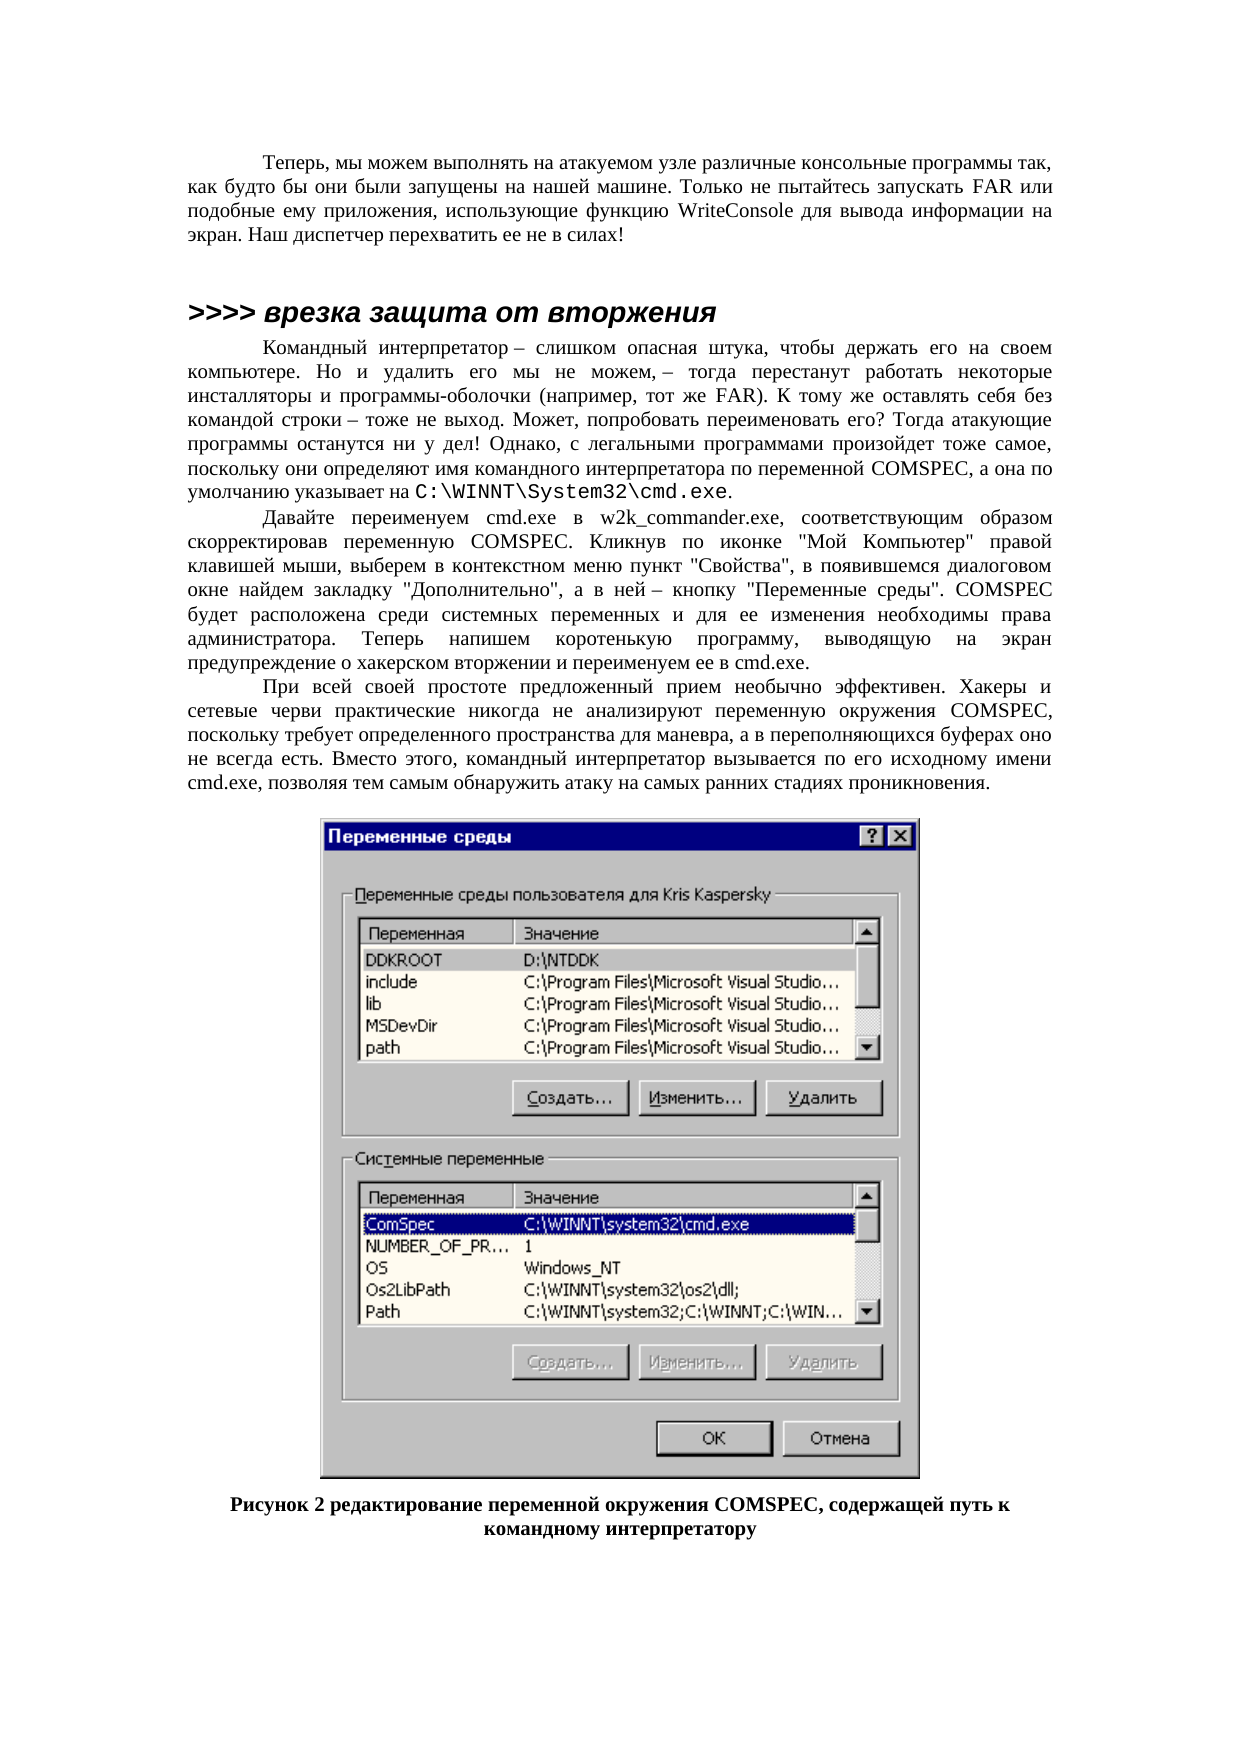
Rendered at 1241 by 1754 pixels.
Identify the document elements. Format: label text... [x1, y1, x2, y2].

picture [320, 818, 920, 1479]
text При всей своей простоте предложенный прием необычно эффективен. Хакеры и сетевые черви практические никогда не анализируют переменную окружения COMSPEC, поскольку требует определенного пространства для маневра, а в переполняющихся буферах оно не всегда есть. Вместо этого, командный интерпретатор вызывается по его исходному имени cmd.exe, позволяя тем самым обнаружить атаку на самых ранних стадиях проникновения. [187, 674, 1053, 794]
text Давайте переименуем cmd.exe в w2k_commander.exe, соответствующим образом скорректировав переменную COMSPEC. Кликнув по иконке "Мой Компьютер" правой клавишей мыши, выберем в контекстном меню пункт "Свойства", в появившемся диалоговом окне найдем закладку "Дополнительно", а в ней – кнопку "Переменные среды". COMSPEC будет расположена среди системных переменных и для ее изменения необходимы права администратора. Теперь напишем коротенькую программу, выводящую на экран предупреждение о хакерском вторжении и переименуем ее в cmd.exe. [187, 505, 1053, 674]
text Рисунок 2 редактирование переменной окружения COMSPEC, содержащей путь к командному интерпретатору [187, 1491, 1053, 1539]
text Теперь, мы можем выполнять на атакуемом узле различные консольные программы так, как будто бы они были запущены на нашей машине. Только не пытайтесь запускать FAR или подобные ему приложения, использующие функцию WriteConsole для вывода информации на экран. Наш диспетчер перехватить ее не в силах! [187, 150, 1053, 246]
text Командный интерпретатор – слишком опасная штука, чтобы держать его на своем компьютере. Но и удалить его мы не можем, – тогда перестанут работать некоторые инсталляторы и программы-оболочки (например, тот же FAR). К тому же оставлять себя без командой строки – тоже не выход. Может, попробовать переименовать его? Тогда атакующие программы останутся ни у дел! Однако, с легальными программами произойдет тоже самое, поскольку они определяют имя командного интерпретатора по переменной COMSPEC, а она по умолчанию указывает на C:\WINNT\System32\cmd.exe. [187, 335, 1053, 505]
subtitle >>>> врезка защита от вторжения [187, 295, 1053, 329]
